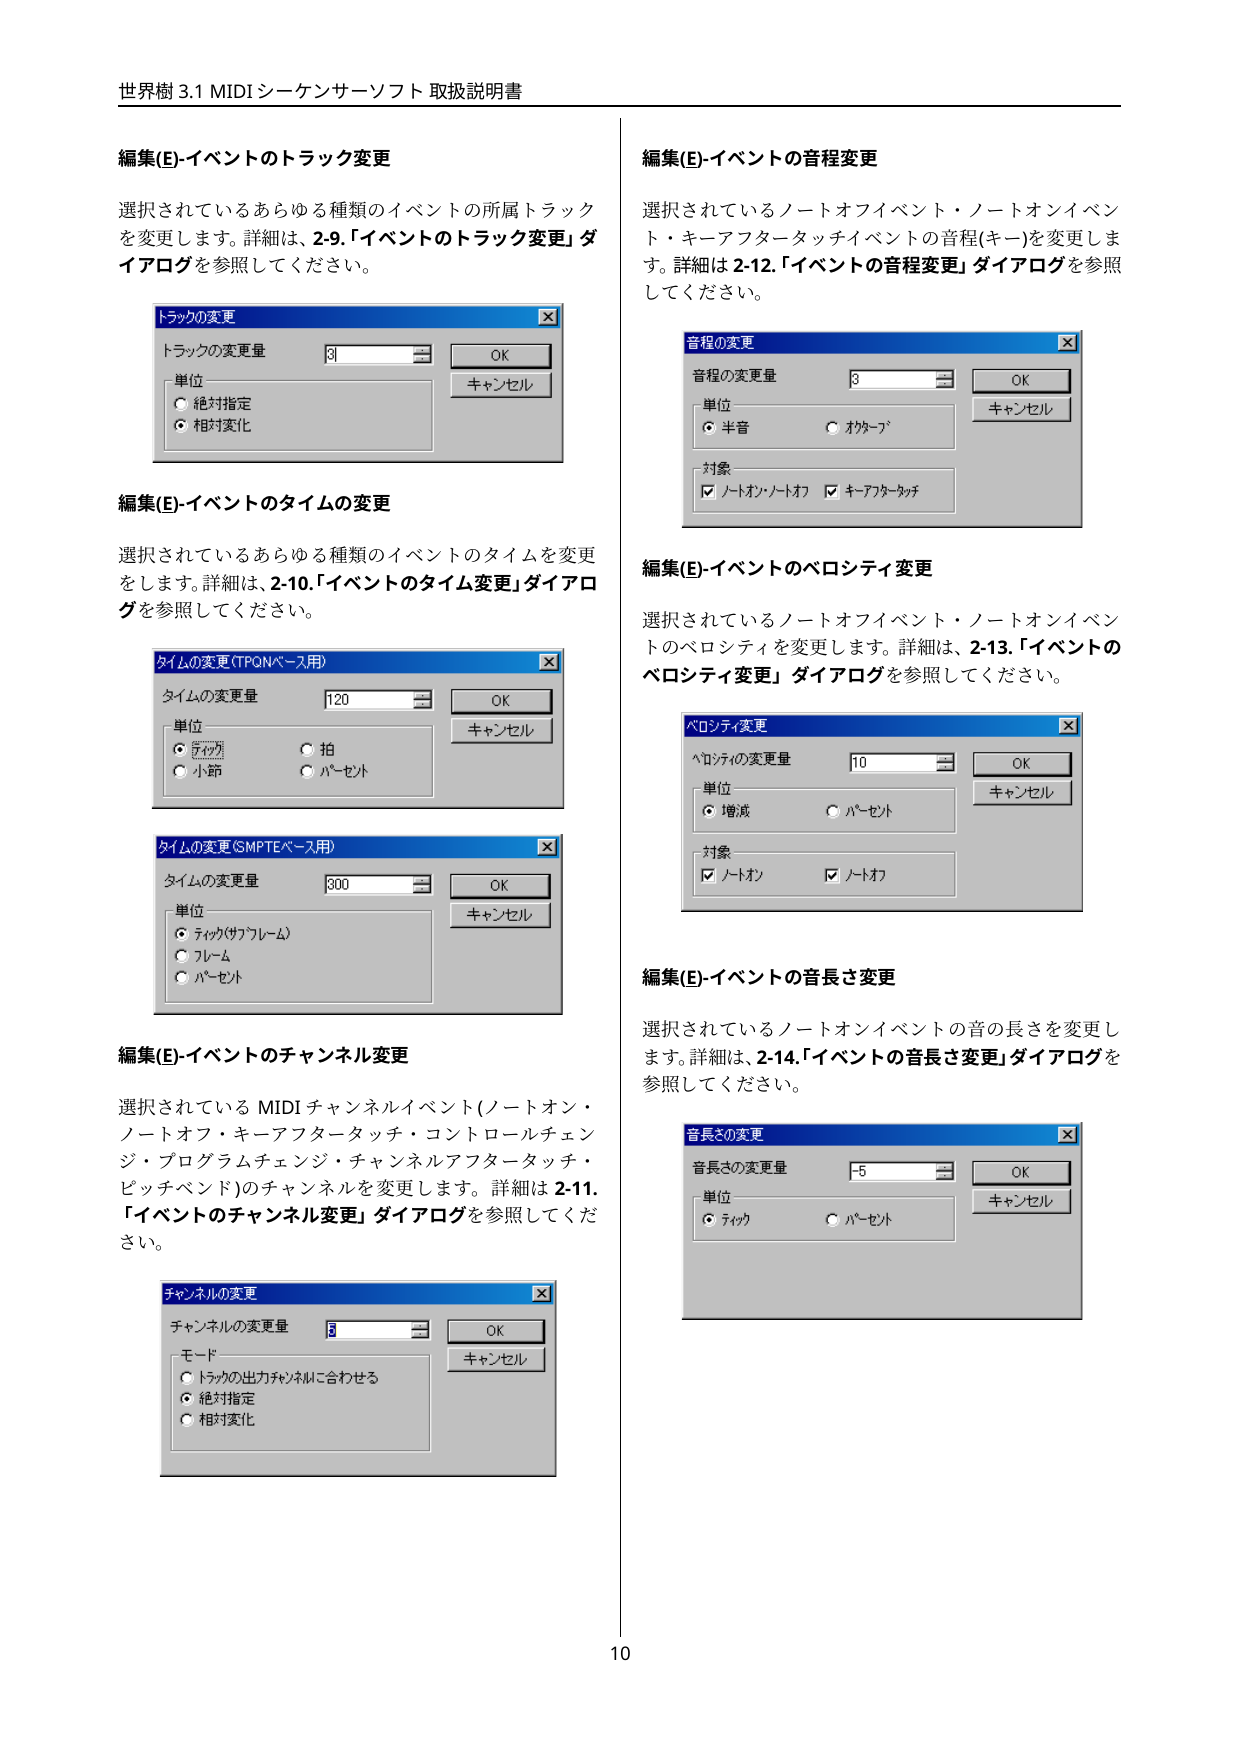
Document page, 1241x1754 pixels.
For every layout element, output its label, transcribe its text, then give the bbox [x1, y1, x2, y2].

text 選択されているノートオンイベントの音の長さを変更します。詳細は、2-14.「イベントの音長さ変更」ダイアログを参照してください。 [642, 1015, 1122, 1096]
picture [153, 834, 563, 1015]
text 編集(E)-イベントのトラック変更 [118, 144, 598, 171]
picture [152, 303, 564, 463]
text 選択されているあらゆる種類のイベントのタイムを変更をします。詳細は、2-10.「イベントのタイム変更」ダイアログを参照してください。 [118, 541, 598, 623]
picture [151, 648, 565, 809]
picture [681, 712, 1083, 912]
picture [159, 1280, 557, 1477]
text 編集(E)-イベントの音程変更 [642, 144, 1122, 171]
text 編集(E)-イベントのベロシティ変更 [642, 553, 1122, 581]
picture [681, 330, 1083, 528]
text 選択されているMIDIチャンネルイベント(ノートオン・ノートオフ・キーアフタータッチ・コントロールチェンジ・プログラムチェンジ・チャンネルアフタータッチ・ピッチベンド)のチャンネルを変更します。詳細は2-11.「イベントのチャンネル変更」ダイアログを参照してください。 [118, 1093, 598, 1255]
text 編集(E)-イベントのチャンネル変更 [118, 1040, 598, 1067]
text 選択されているノートオフイベント・ノートオンイベントのベロシティを変更します。詳細は、2-13.「イベントのベロシティ変更」ダイアログを参照してください。 [642, 606, 1122, 687]
text 選択されているノートオフイベント・ノートオンイベント・キーアフタータッチイベントの音程(キー)を変更します。詳細は2-12.「イベントの音程変更」ダイアログを参照してください。 [642, 196, 1122, 304]
picture [681, 1122, 1083, 1320]
text 編集(E)-イベントのタイムの変更 [118, 488, 598, 516]
text 選択されているあらゆる種類のイベントの所属トラックを変更します。詳細は、2-9.「イベントのトラック変更」ダイアログを参照してください。 [118, 196, 598, 278]
text 編集(E)-イベントの音長さ変更 [642, 963, 1122, 990]
